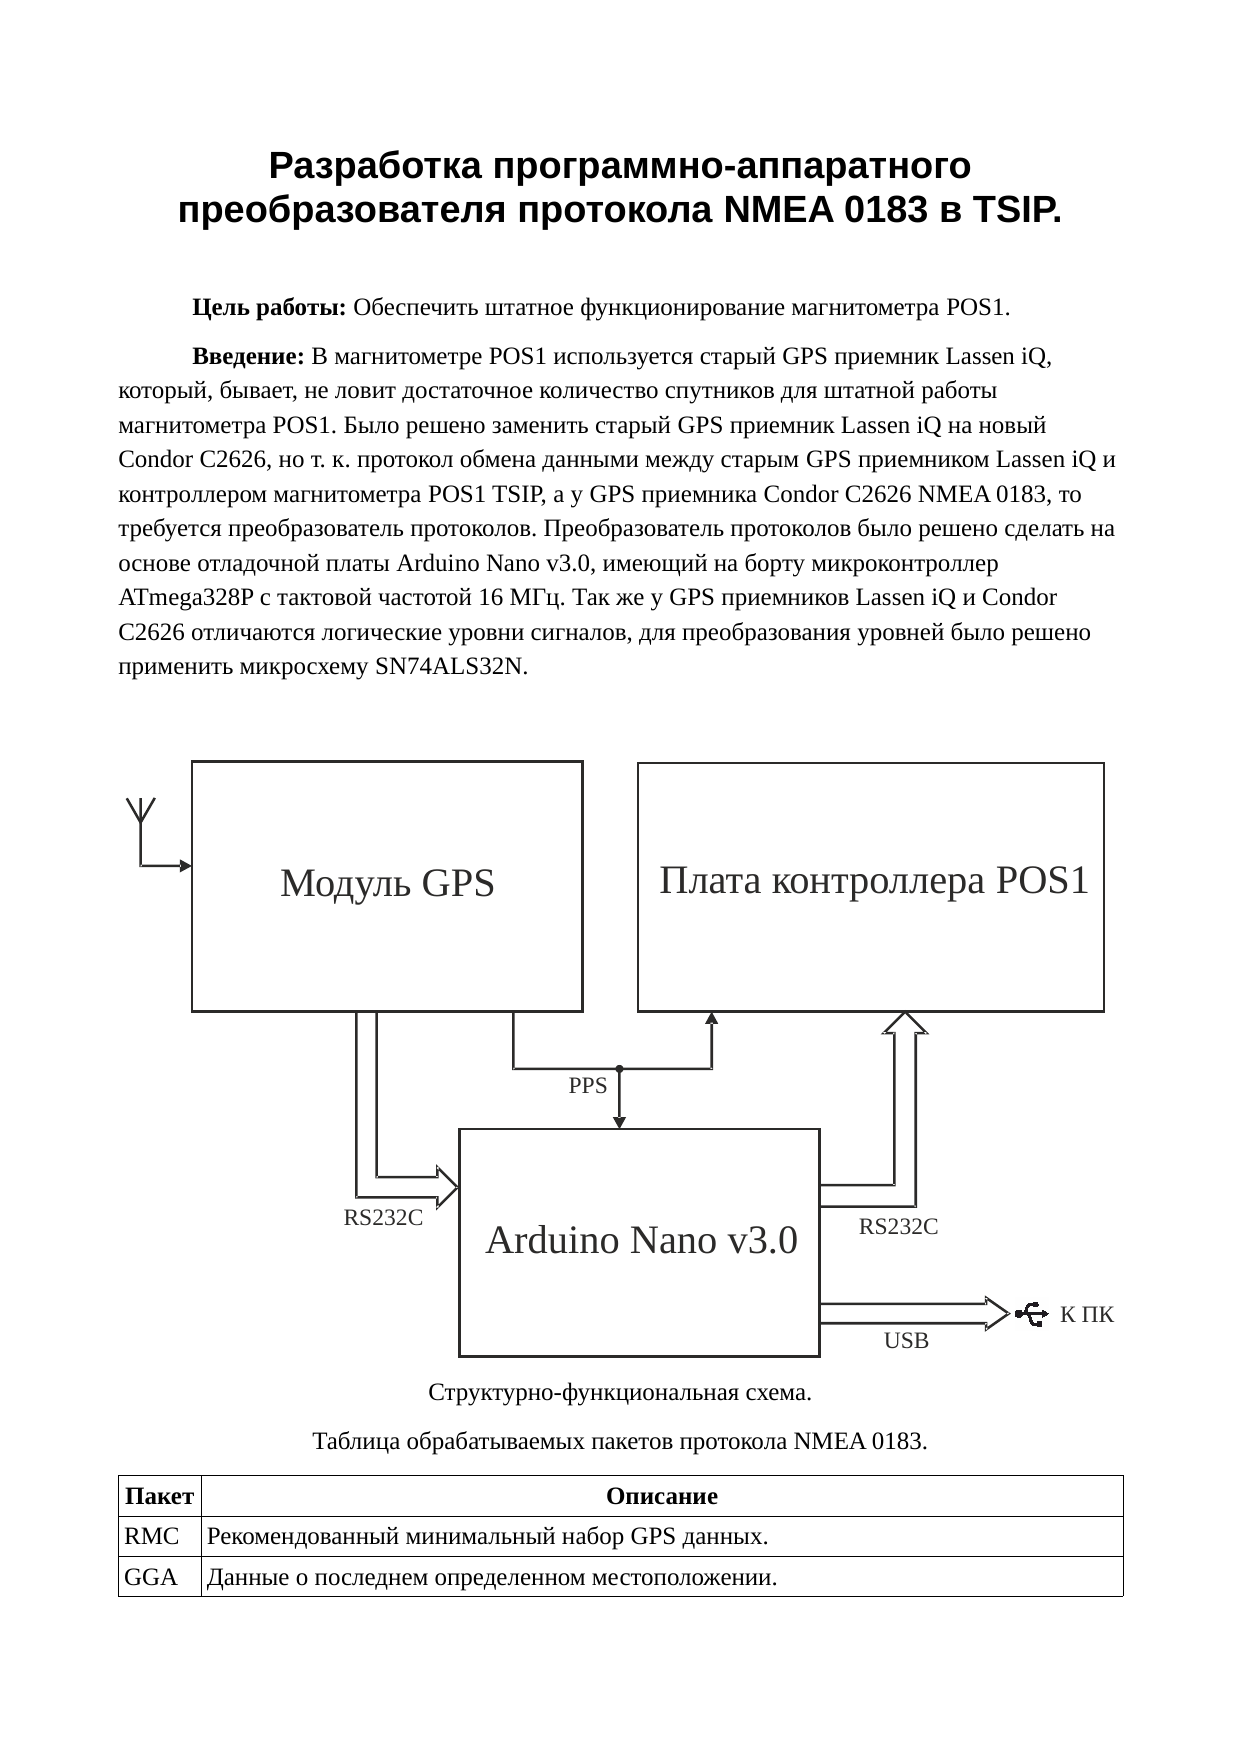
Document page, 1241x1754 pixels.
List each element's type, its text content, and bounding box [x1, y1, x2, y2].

text Таблица обрабатываемых пакетов протокола NMEA 0183. [118, 1426, 1122, 1455]
table_header Пакет [119, 1476, 201, 1516]
table_cell Рекомендованный минимальный набор GPS данных. [202, 1517, 1123, 1556]
text Структурно-функциональная схема. [118, 749, 1122, 1406]
table_header Описание [202, 1476, 1123, 1516]
table_cell Данные о последнем определенном местоположении. [202, 1557, 1123, 1596]
subtitle Разработка программно-аппаратного преобразователя протокола NMEA 0183 в TSIP. [118, 143, 1122, 230]
table_cell GGA [119, 1557, 201, 1596]
text Введение: В магнитометре POS1 используется старый GPS приемник Lassen iQ, который, бывает, не ловит достаточное количество спутников для штатной работы магнитометра POS1. Было решено заменить старый GPS приемник Lassen iQ на новый Condor C2626, но т. к. протокол обмена данными между старым GPS приемником Lassen iQ и контроллером магнитометра POS1 TSIP, а у GPS приемника Condor C2626 NMEA 0183, то требуется преобразователь протоколов. Преобразователь протоколов было решено сделать на основе отладочной платы Arduino Nano v3.0, имеющий на борту микроконтроллер ATmega328P с тактовой частотой 16 МГц. Так же у GPS приемников Lassen iQ и Condor C2626 отличаются логические уровни сигналов, для преобразования уровней было решено применить микросхему SN74ALS32N. [118, 341, 1122, 680]
table_cell RMC [119, 1517, 201, 1556]
text Цель работы: Обеспечить штатное функционирование магнитометра POS1. [118, 292, 1122, 321]
